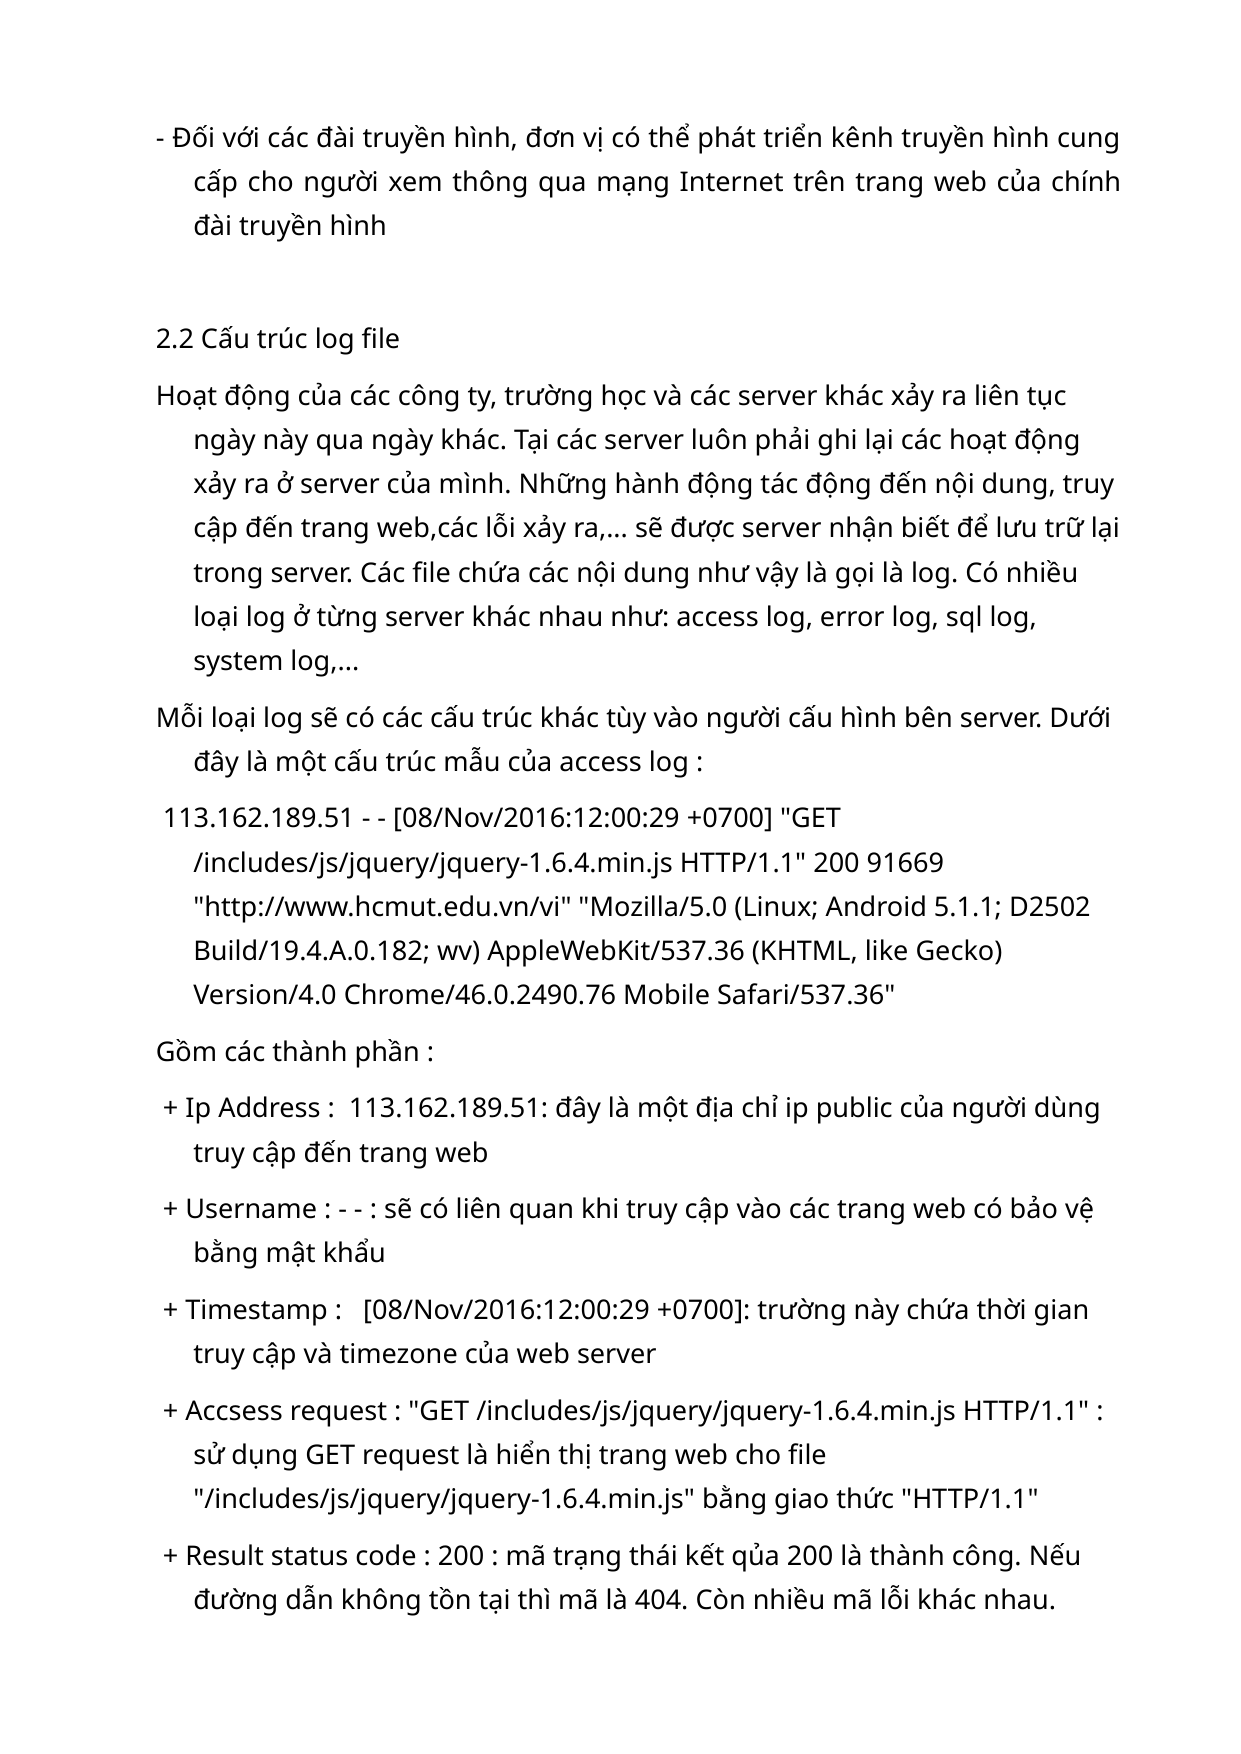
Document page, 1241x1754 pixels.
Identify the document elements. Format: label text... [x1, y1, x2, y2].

text Hoạt động của các công ty, trường học và các server khác xảy ra liên tục ngày này qua ngày khác. Tại các server luôn phải ghi lại các hoạt động xảy ra ở server của mình. Những hành động tác động đến nội dung, truy cập đến trang web,các lỗi xảy ra,... sẽ được server nhận biết để lưu trữ lại trong server. Các file chứa các nội dung như vậy là gọi là log. Có nhiều loại log ở từng server khác nhau như: access log, error log, sql log, system log,... [156, 376, 1122, 678]
text Gồm các thành phần : [156, 1032, 1122, 1069]
text + Timestamp : [08/Nov/2016:12:00:29 +0700]: trường này chứa thời gian truy cập và timezone của web server [156, 1291, 1122, 1372]
text + Accsess request : "GET /includes/js/jquery/jquery-1.6.4.min.js HTTP/1.1" : sử dụng GET request là hiển thị trang web cho file "/includes/js/jquery/jquery-1.6.4.min.js" bằng giao thức "HTTP/1.1" [156, 1391, 1122, 1517]
text + Ip Address : 113.162.189.51: đây là một địa chỉ ip public của người dùng truy cập đến trang web [156, 1089, 1122, 1170]
text + Result status code : 200 : mã trạng thái kết qủa 200 là thành công. Nếu đường dẫn không tồn tại thì mã là 404. Còn nhiều mã lỗi khác nhau. [156, 1536, 1122, 1617]
text 2.2 Cấu trúc log file [156, 320, 1122, 357]
text 113.162.189.51 - - [08/Nov/2016:12:00:29 +0700] "GET /includes/js/jquery/jquery-1.6.4.min.js HTTP/1.1" 200 91669 "http://www.hcmut.edu.vn/vi" "Mozilla/5.0 (Linux; Android 5.1.1; D2502 Build/19.4.A.0.182; wv) AppleWebKit/537.36 (KHTML, like Gecko) Version/4.0 Chrome/46.0.2490.76 Mobile Safari/537.36" [156, 799, 1122, 1012]
text - Đối với các đài truyền hình, đơn vị có thể phát triển kênh truyền hình cung cấp cho người xem thông qua mạng Internet trên trang web của chính đài truyền hình [156, 118, 1122, 243]
text + Username : - - : sẽ có liên quan khi truy cập vào các trang web có bảo vệ bằng mật khẩu [156, 1190, 1122, 1271]
text Mỗi loại log sẽ có các cấu trúc khác tùy vào người cấu hình bên server. Dưới đây là một cấu trúc mẫu của access log : [156, 698, 1122, 779]
